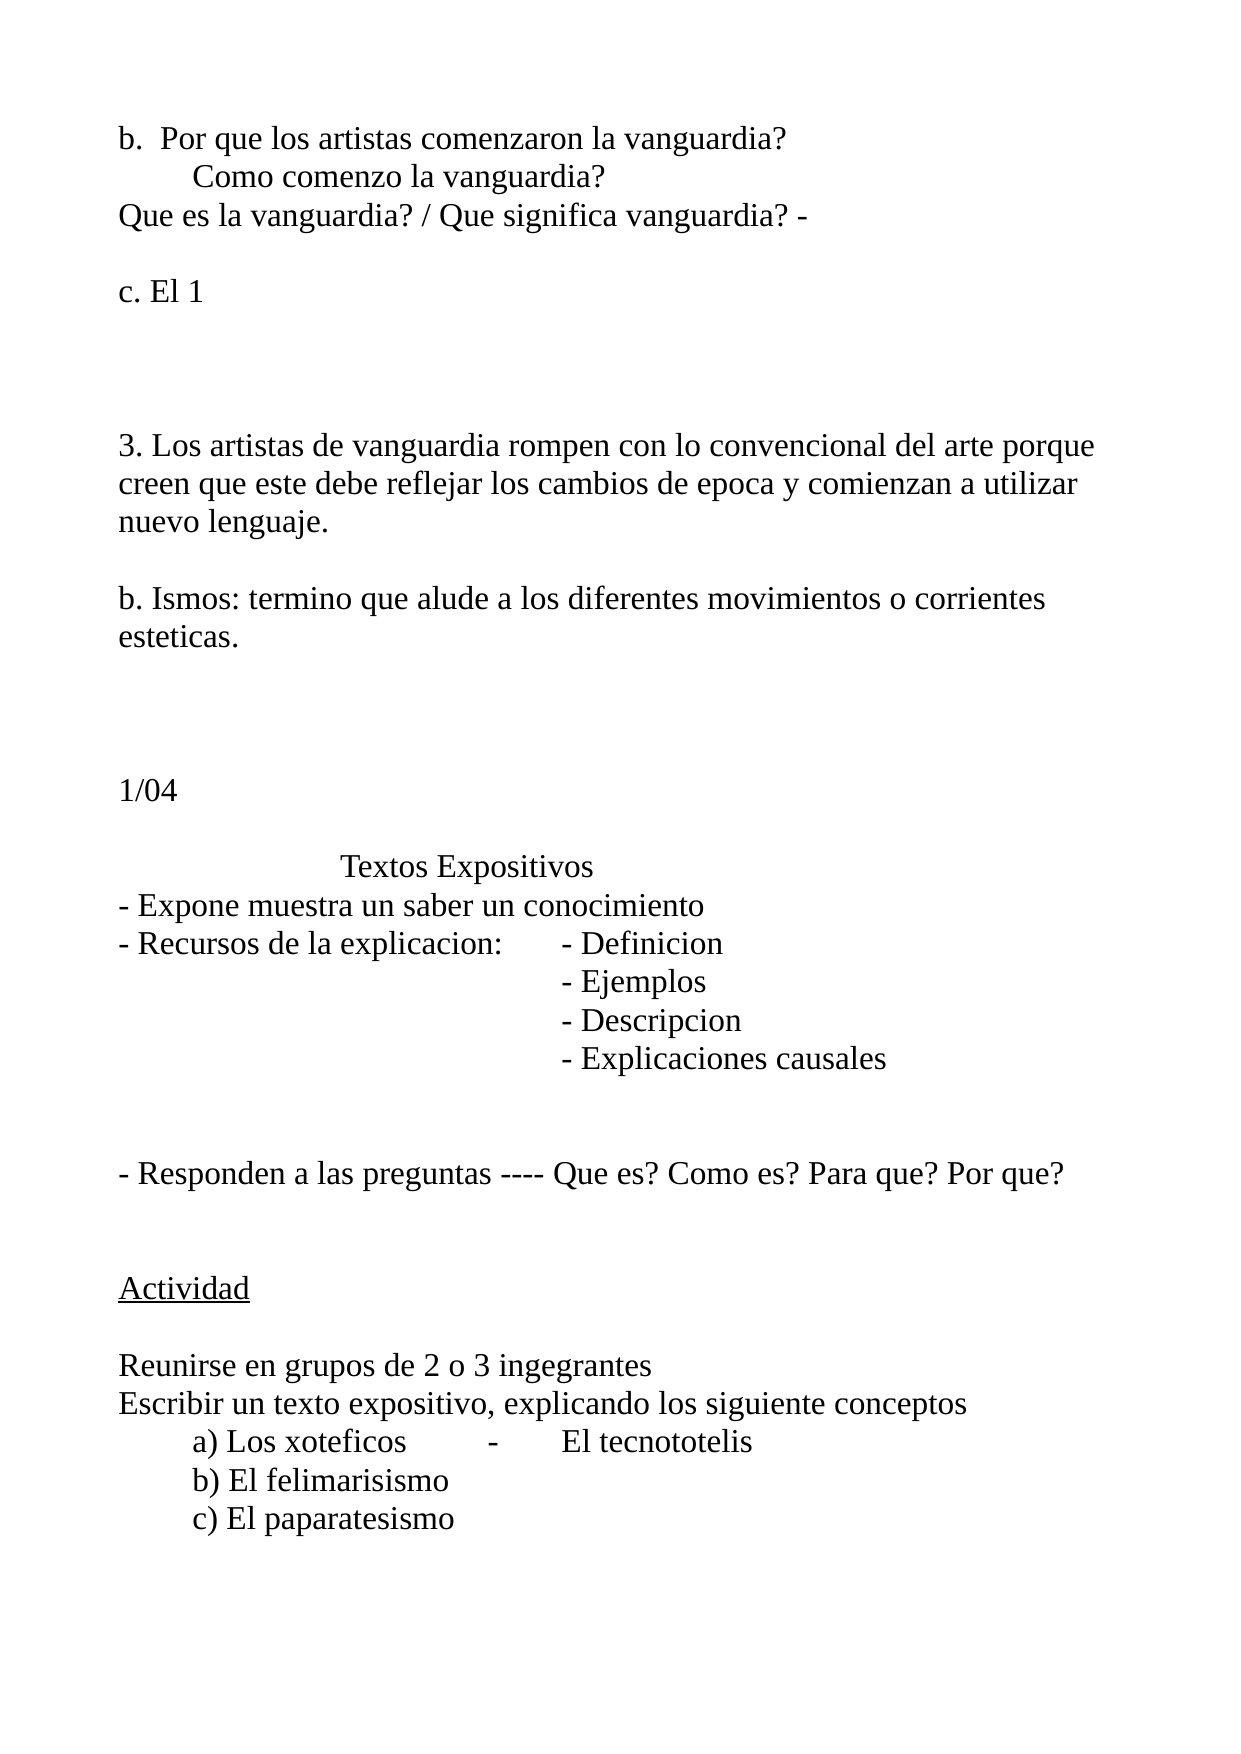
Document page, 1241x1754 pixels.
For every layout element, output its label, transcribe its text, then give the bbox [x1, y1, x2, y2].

text a) Los xoteficos - El tecnototelis [118, 1421, 1122, 1460]
text - Recursos de la explicacion: - Definicion [118, 923, 1122, 961]
text - Explicaciones causales [118, 1038, 1122, 1076]
text - Responden a las preguntas ---- Que es? Como es? Para que? Por que? [118, 1153, 1122, 1191]
text Escribir un texto expositivo, explicando los siguiente conceptos [118, 1383, 1122, 1421]
text b) El felimarisismo [118, 1460, 1122, 1498]
text - Ejemplos [118, 961, 1122, 1000]
text Textos Expositivos [118, 846, 1122, 885]
text Reunirse en grupos de 2 o 3 ingegrantes [118, 1345, 1122, 1383]
text - Descripcion [118, 1000, 1122, 1038]
text Actividad [118, 1268, 1122, 1306]
text - Expone muestra un saber un conocimiento [118, 885, 1122, 923]
text 1/04 [118, 770, 1122, 808]
text Que es la vanguardia? / Que significa vanguardia? - [118, 195, 1122, 233]
text 3. Los artistas de vanguardia rompen con lo convencional del arte porque creen que este debe reflejar los cambios de epoca y comienzan a utilizar nuevo lenguaje. [118, 425, 1122, 540]
text b. Ismos: termino que alude a los diferentes movimientos o corrientes esteticas. [118, 578, 1122, 655]
text Como comenzo la vanguardia? [118, 156, 1122, 195]
text c) El paparatesismo [118, 1498, 1122, 1536]
text b. Por que los artistas comenzaron la vanguardia? [118, 118, 1122, 156]
text c. El 1 [118, 271, 1122, 310]
